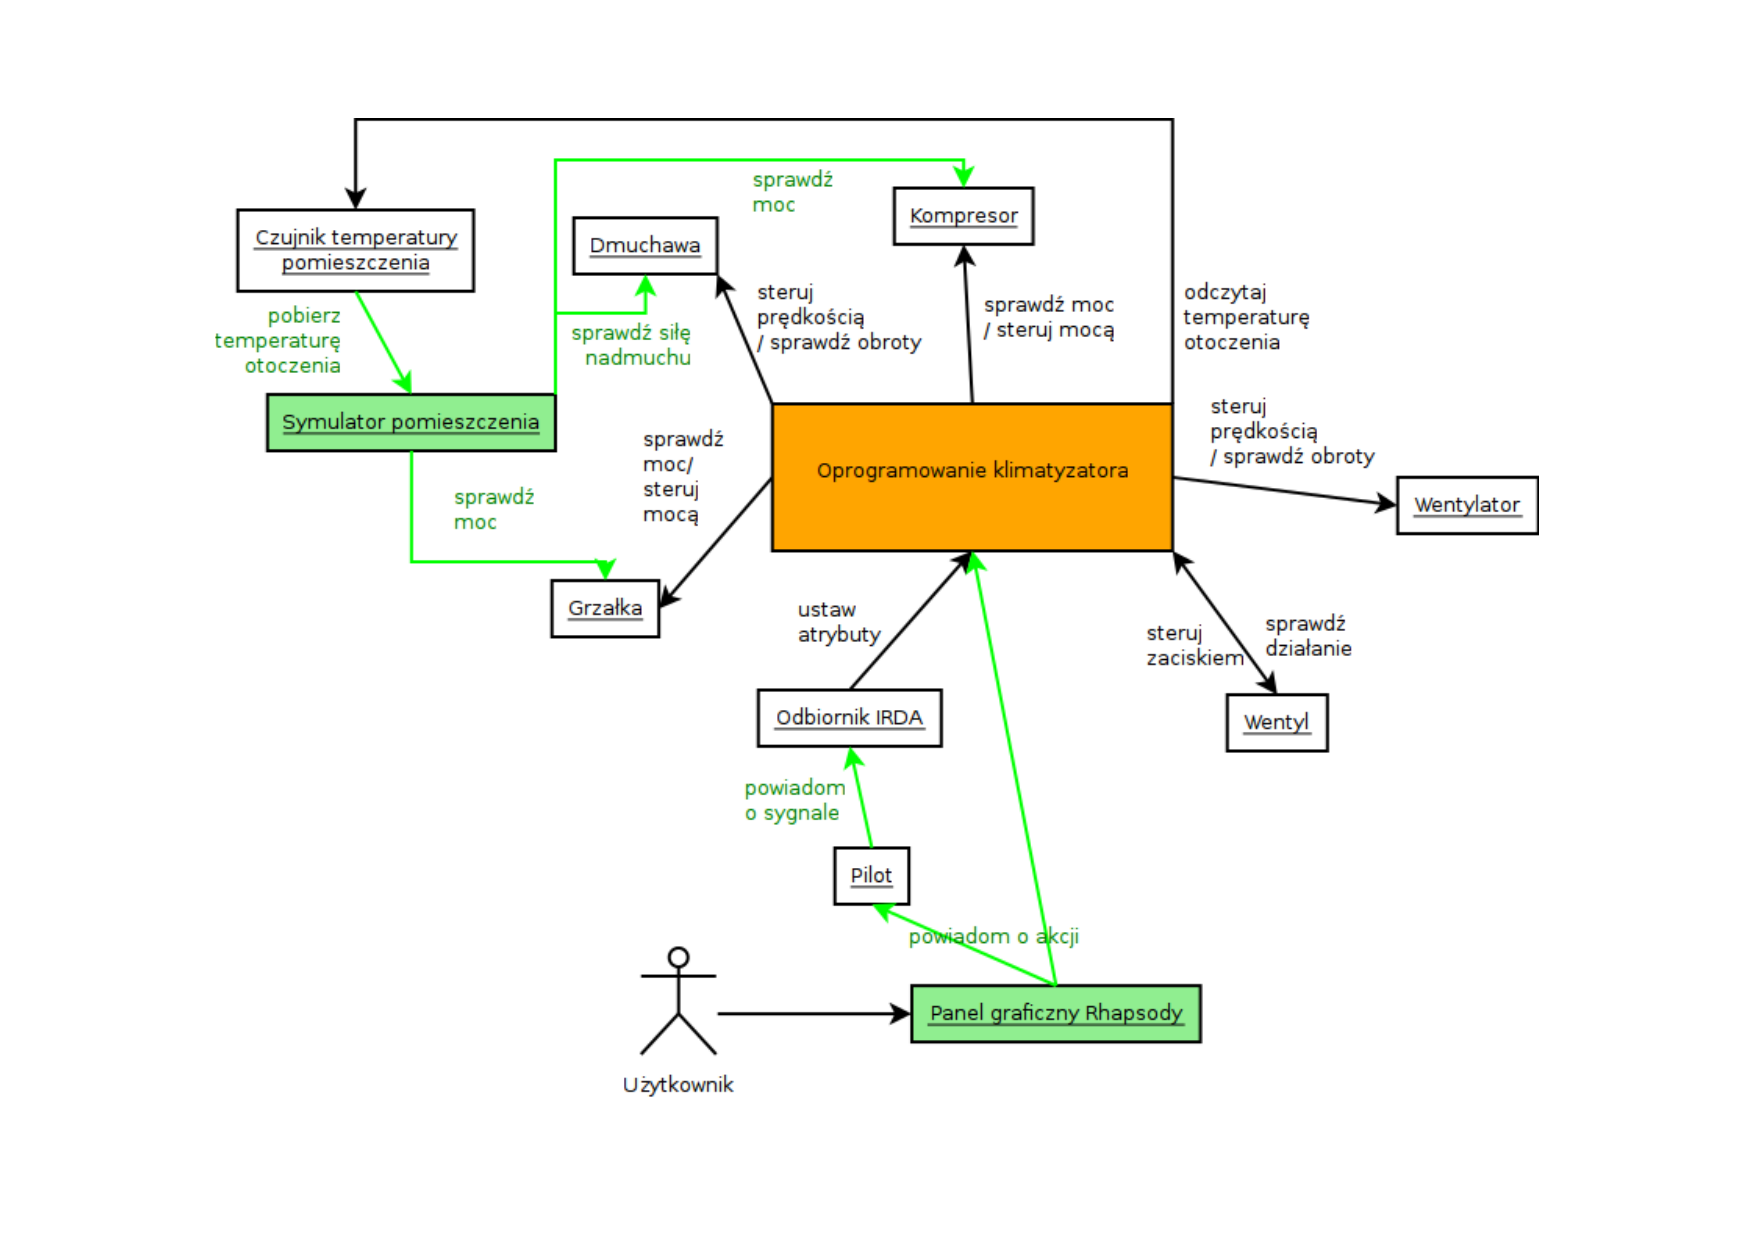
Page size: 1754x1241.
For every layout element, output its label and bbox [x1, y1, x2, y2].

picture [215, 118, 1539, 1100]
